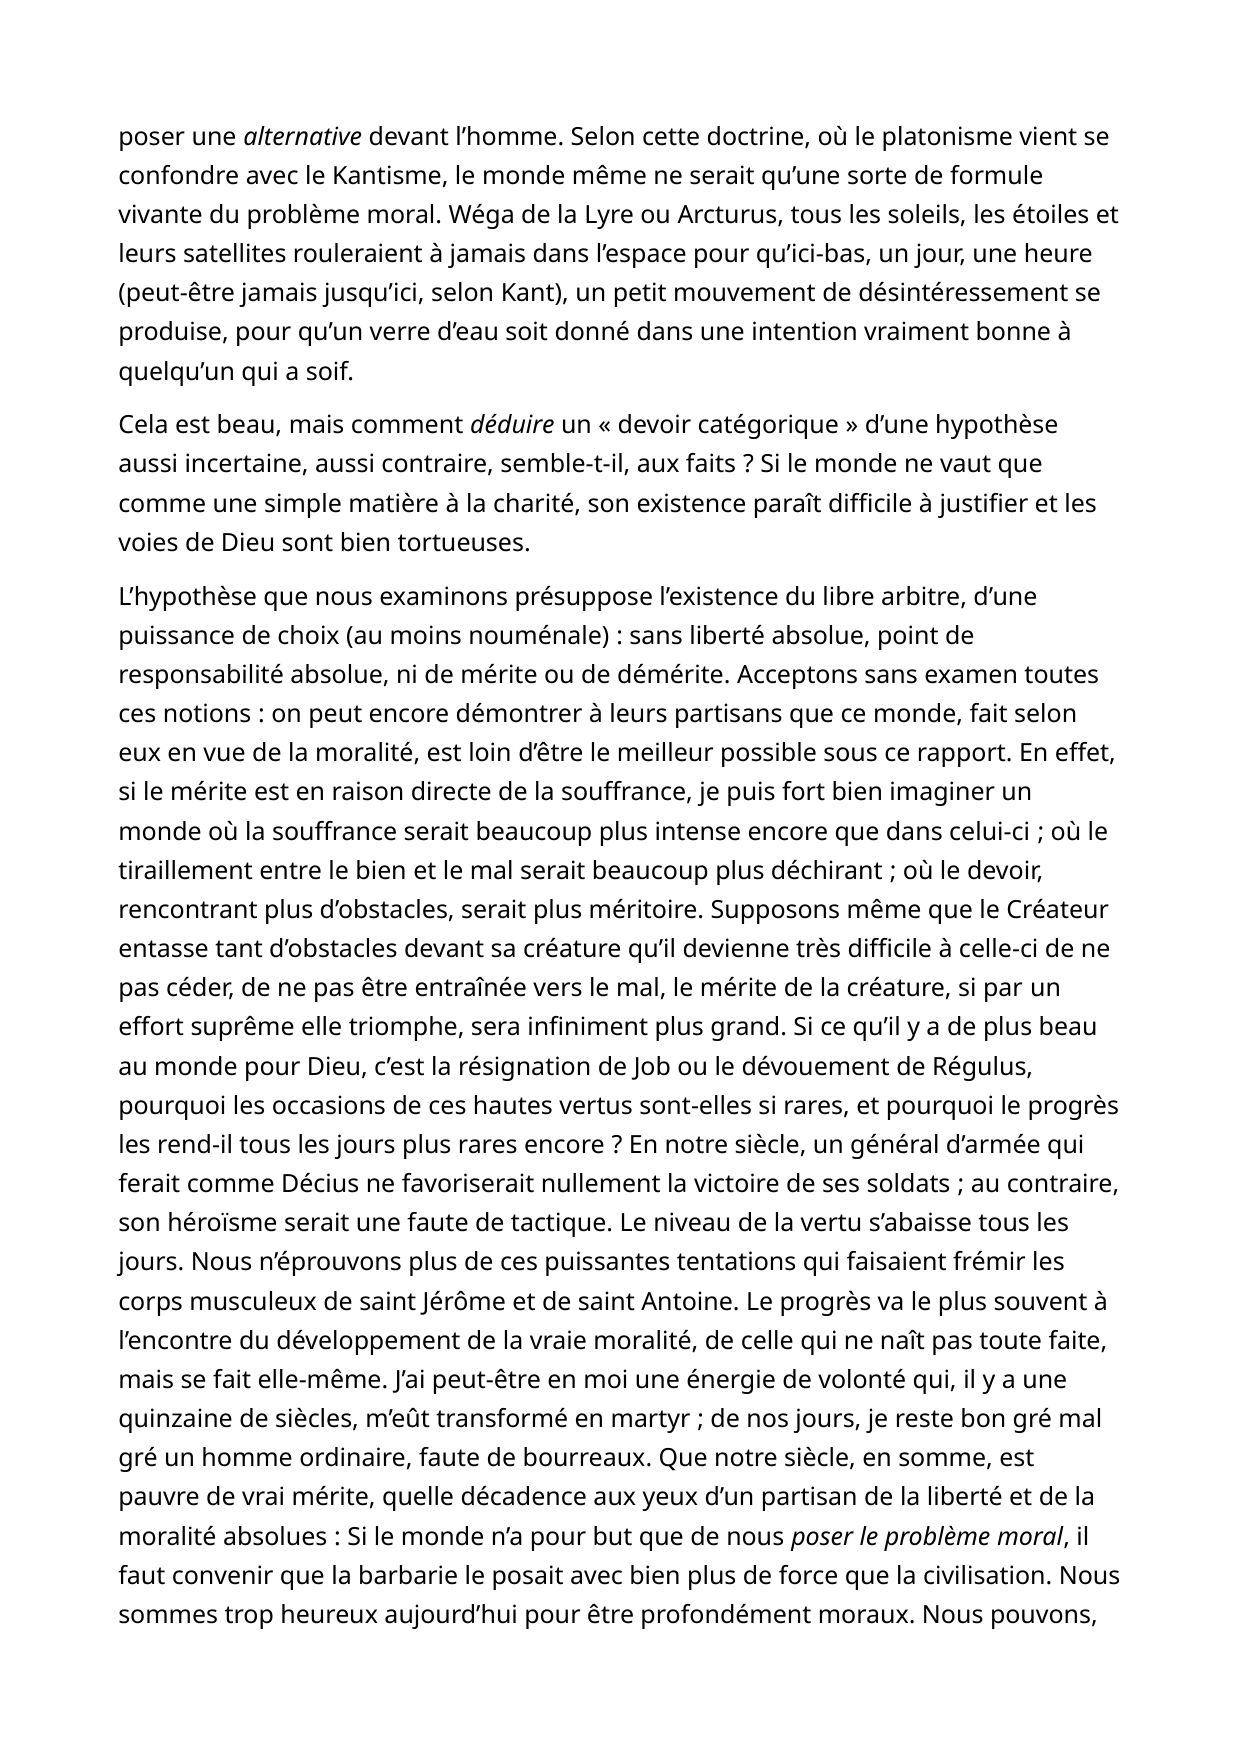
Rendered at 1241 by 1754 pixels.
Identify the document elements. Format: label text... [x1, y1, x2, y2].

text poser une alternative devant l’homme. Selon cette doctrine, où le platonisme vient se confondre avec le Kantisme, le monde même ne serait qu’une sorte de formule vivante du problème moral. Wéga de la Lyre ou Arcturus, tous les soleils, les étoiles et leurs satellites rouleraient à jamais dans l’espace pour qu’ici-bas, un jour, une heure (peut-être jamais jusqu’ici, selon Kant), un petit mouvement de désintéressement se produise, pour qu’un verre d’eau soit donné dans une intention vraiment bonne à quelqu’un qui a soif. [118, 118, 1122, 387]
text L’hypothèse que nous examinons présuppose l’existence du libre arbitre, d’une puissance de choix (au moins nouménale) : sans liberté absolue, point de responsabilité absolue, ni de mérite ou de démérite. Acceptons sans examen toutes ces notions : on peut encore démontrer à leurs partisans que ce monde, fait selon eux en vue de la moralité, est loin d’être le meilleur possible sous ce rapport. En effet, si le mérite est en raison directe de la souffrance, je puis fort bien imaginer un monde où la souffrance serait beaucoup plus intense encore que dans celui-ci ; où le tiraillement entre le bien et le mal serait beaucoup plus déchirant ; où le devoir, rencontrant plus d’obstacles, serait plus méritoire. Supposons même que le Créateur entasse tant d’obstacles devant sa créature qu’il devienne très difficile à celle-ci de ne pas céder, de ne pas être entraînée vers le mal, le mérite de la créature, si par un effort suprême elle triomphe, sera infiniment plus grand. Si ce qu’il y a de plus beau au monde pour Dieu, c’est la résignation de Job ou le dévouement de Régulus, pourquoi les occasions de ces hautes vertus sont-elles si rares, et pourquoi le progrès les rend-il tous les jours plus rares encore ? En notre siècle, un général d’armée qui ferait comme Décius ne favoriserait nullement la victoire de ses soldats ; au contraire, son héroïsme serait une faute de tactique. Le niveau de la vertu s’abaisse tous les jours. Nous n’éprouvons plus de ces puissantes tentations qui faisaient frémir les corps musculeux de saint Jérôme et de saint Antoine. Le progrès va le plus souvent à l’encontre du développement de la vraie moralité, de celle qui ne naît pas toute faite, mais se fait elle-même. J’ai peut-être en moi une énergie de volonté qui, il y a une quinzaine de siècles, m’eût transformé en martyr ; de nos jours, je reste bon gré mal gré un homme ordinaire, faute de bourreaux. Que notre siècle, en somme, est pauvre de vrai mérite, quelle décadence aux yeux d’un partisan de la liberté et de la moralité absolues : Si le monde n’a pour but que de nous poser le problème moral, il faut convenir que la barbarie le posait avec bien plus de force que la civilisation. Nous sommes trop heureux aujourd’hui pour être profondément moraux. Nous pouvons, [118, 578, 1122, 1631]
text Cela est beau, mais comment déduire un « devoir catégorique » d’une hypothèse aussi incertaine, aussi contraire, semble-t-il, aux faits ? Si le monde ne vaut que comme une simple matière à la charité, son existence paraît difficile à justifier et les voies de Dieu sont bien tortueuses. [118, 407, 1122, 558]
